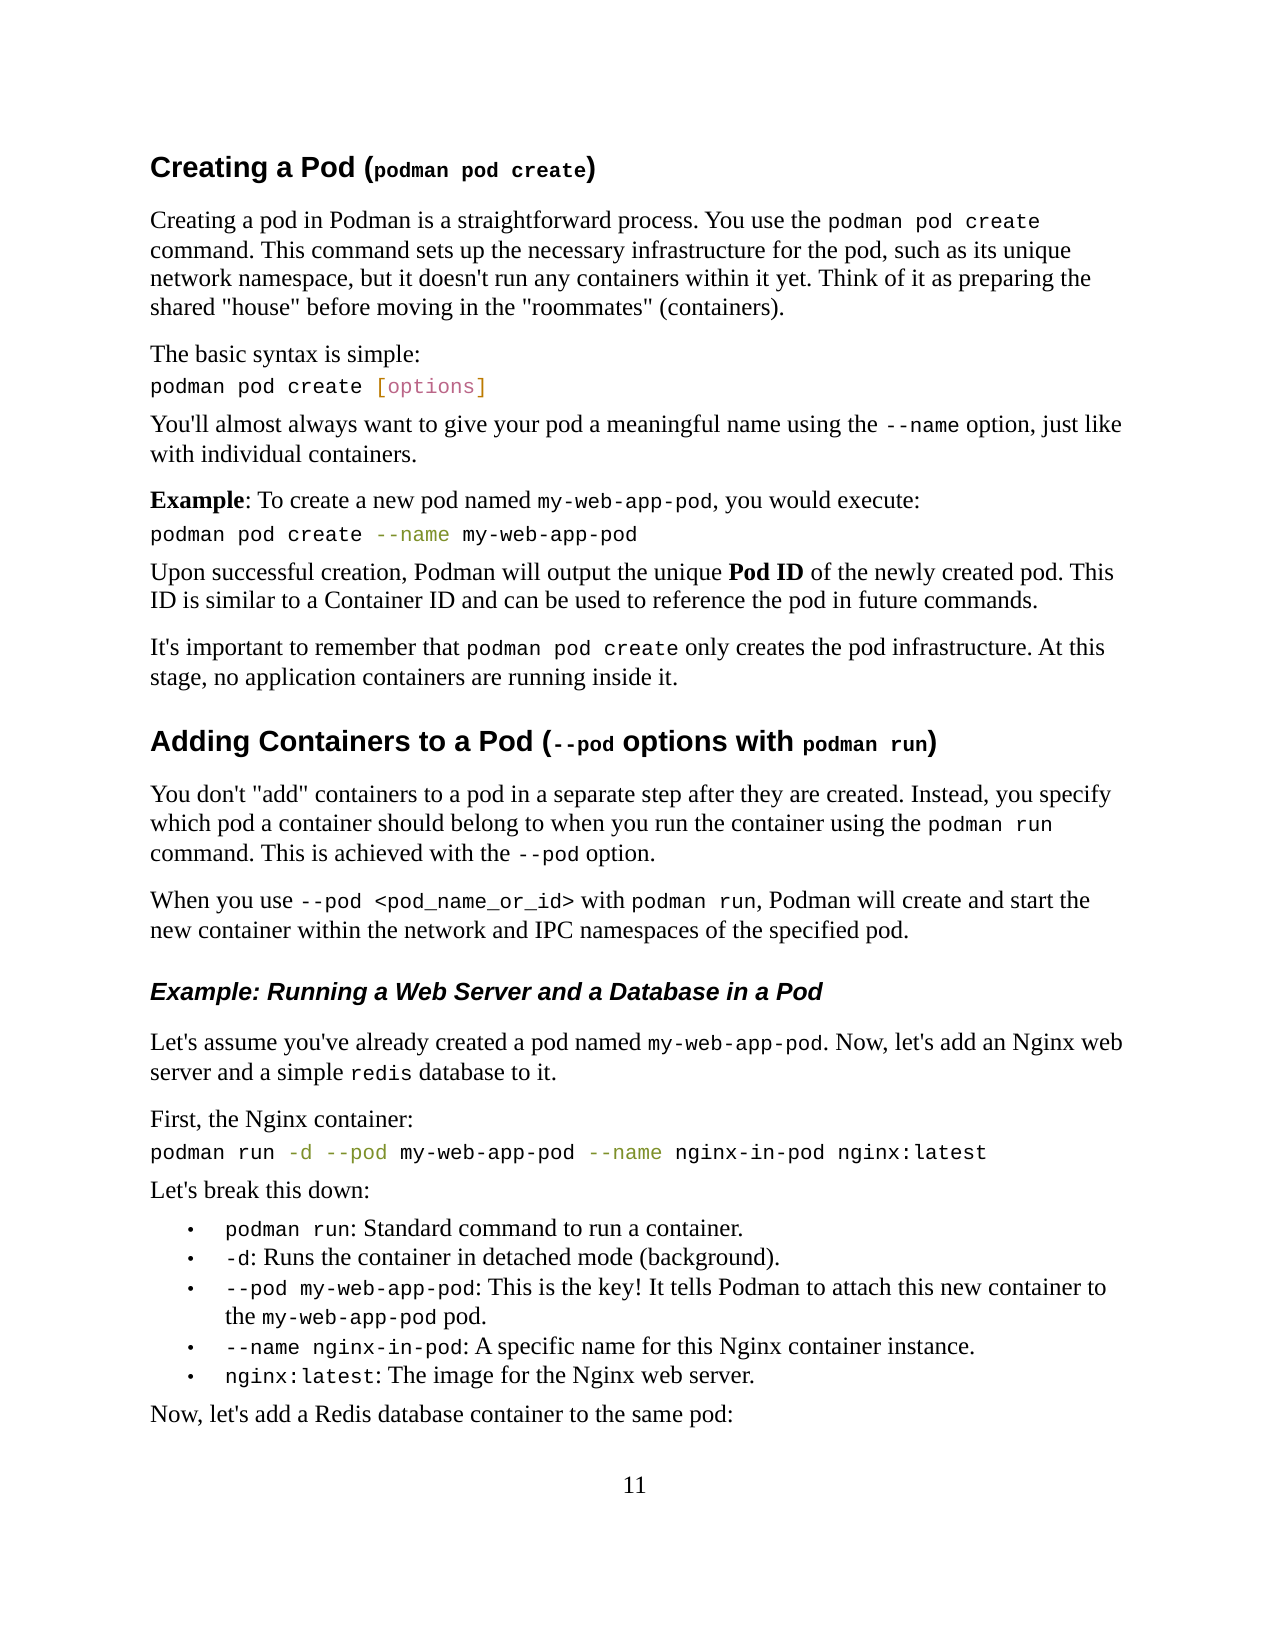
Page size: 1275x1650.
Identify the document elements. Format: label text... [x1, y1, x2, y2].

list nginx:latest: The image for the Nginx web server. [187, 1361, 1125, 1390]
text When you use --pod <pod_name_or_id> with podman run, Podman will create and start the new container within the network and IPC namespaces of the specified pod. [150, 885, 1125, 943]
list -d: Runs the container in detached mode (background). [187, 1242, 1125, 1272]
text Example: To create a new pod named my-web-app-pod, you would execute: [150, 485, 1125, 515]
text First, the Nginx container: [150, 1104, 1125, 1133]
text Let's break this down: [150, 1175, 1125, 1204]
list --pod my-web-app-pod: This is the key! It tells Podman to attach this new container to the my-web-app-pod pod. [187, 1272, 1125, 1331]
text Upon successful creation, Podman will output the unique Pod ID of the newly created pod. This ID is similar to a Container ID and can be used to reference the pod in future commands. [150, 557, 1125, 614]
text It's important to remember that podman pod create only creates the pod infrastructure. At this stage, no application containers are running inside it. [150, 632, 1125, 690]
text podman run -d --pod my-web-app-pod --name nginx-in-pod nginx:latest [150, 1142, 1125, 1166]
text Now, let's add a Redis database container to the same pod: [150, 1399, 1125, 1428]
list podman run: Standard command to run a container. [187, 1213, 1125, 1242]
text podman pod create [options] [150, 377, 1125, 400]
subtitle Example: Running a Web Server and a Database in a Pod [150, 977, 1125, 1006]
text podman pod create --name my-web-app-pod [150, 524, 1125, 548]
text Creating a pod in Podman is a straightforward process. You use the podman pod create command. This command sets up the necessary infrastructure for the pod, such as its unique network namespace, but it doesn't run any containers within it yet. Think of it as preparing the shared "house" before moving in the "roommates" (containers). [150, 205, 1125, 321]
text Let's assume you've already created a pod named my-web-app-pod. Now, let's add an Nginx web server and a simple redis database to it. [150, 1027, 1125, 1087]
subtitle Adding Containers to a Pod (--pod options with podman run) [150, 724, 1125, 758]
text You'll almost always want to give your pod a meaningful name using the --name option, just like with individual containers. [150, 409, 1125, 467]
text The basic syntax is simple: [150, 339, 1125, 368]
text You don't "add" containers to a pod in a separate step after they are created. Instead, you specify which pod a container should belong to when you run the container using the podman run command. This is achieved with the --pod option. [150, 779, 1125, 867]
list --name nginx-in-pod: A specific name for this Nginx container instance. [187, 1331, 1125, 1361]
subtitle Creating a Pod (podman pod create) [150, 150, 1125, 184]
